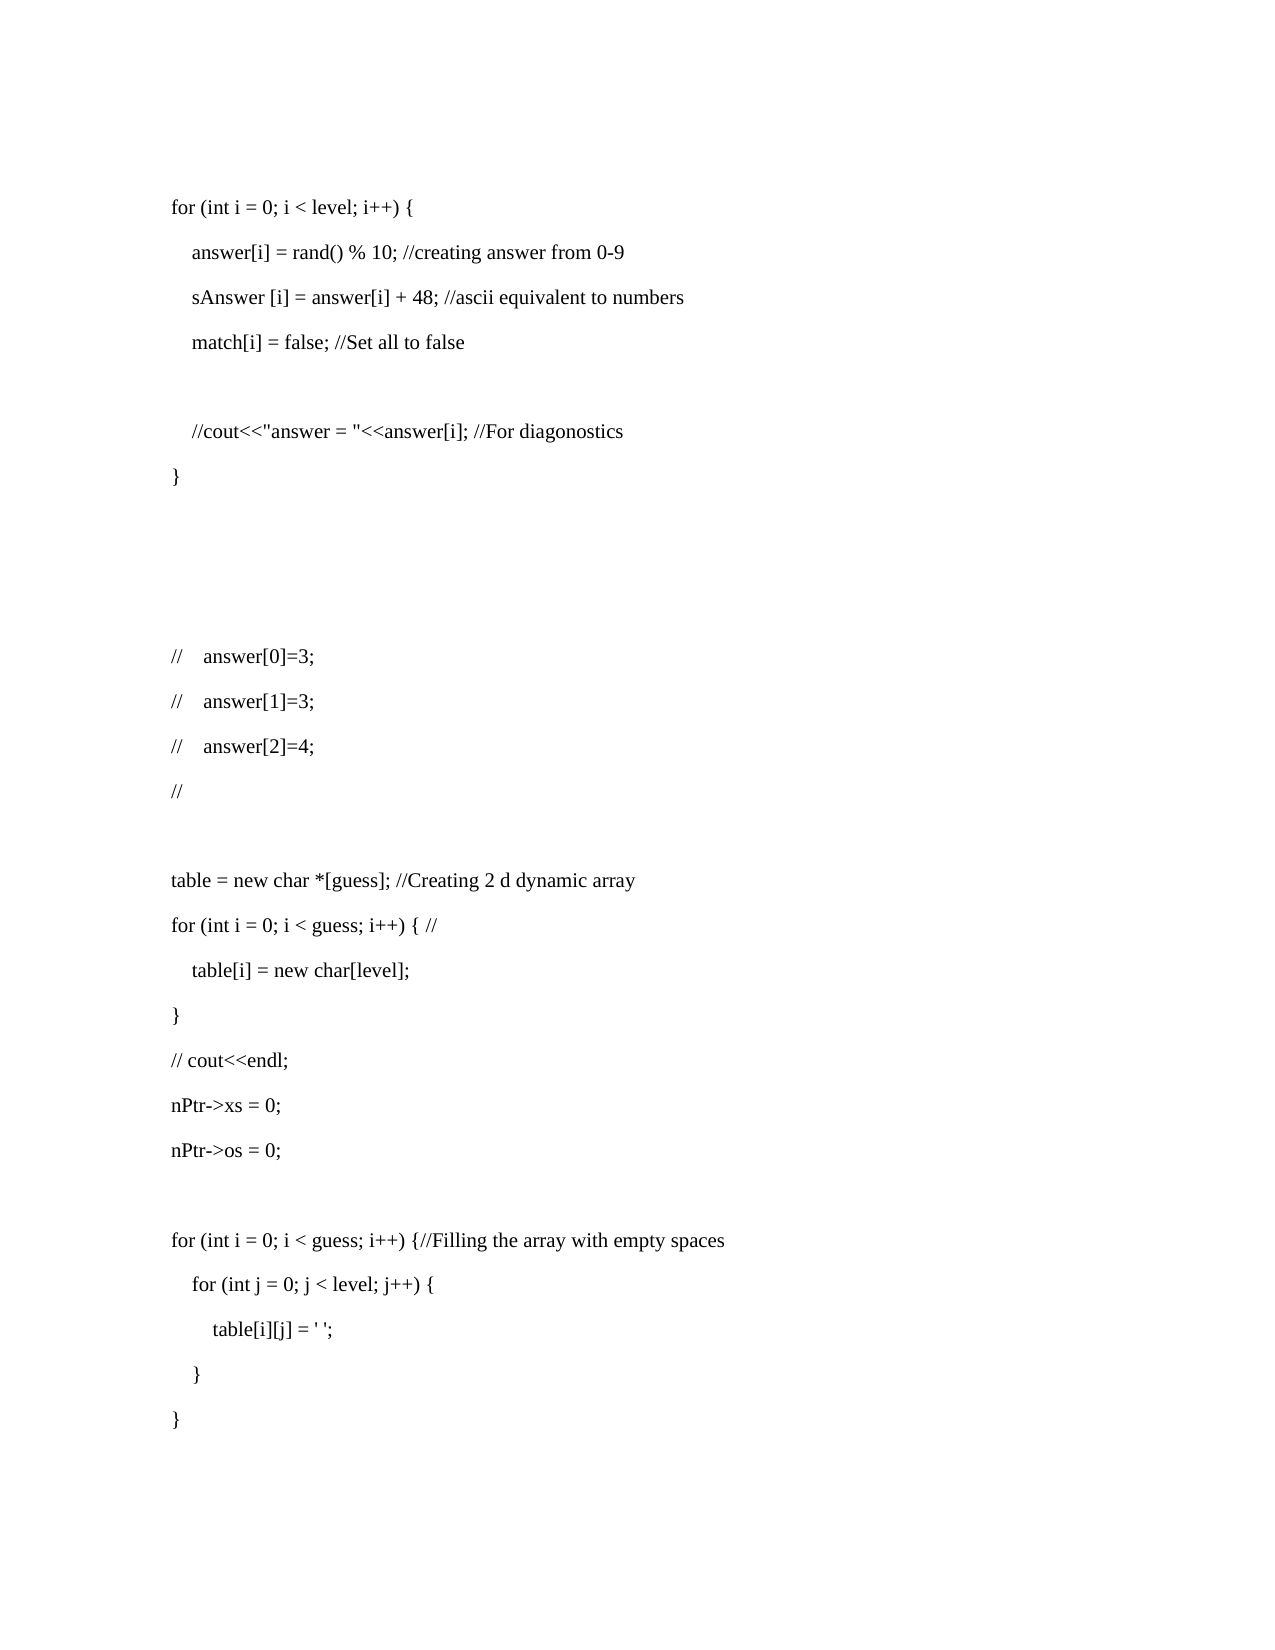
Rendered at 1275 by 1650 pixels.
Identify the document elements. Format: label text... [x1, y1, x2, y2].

text } [150, 1362, 1125, 1386]
text answer[i] = rand() % 10; //creating answer from 0-9 [150, 240, 1125, 264]
text //cout<<"answer = "<<answer[i]; //For diagonostics [150, 419, 1125, 443]
text // cout<<endl; [150, 1048, 1125, 1072]
text for (int i = 0; i < level; i++) { [150, 195, 1125, 219]
text } [150, 1003, 1125, 1027]
text // [150, 778, 1125, 803]
text // answer[2]=4; [150, 734, 1125, 758]
text table[i][j] = ' '; [150, 1317, 1125, 1341]
text // answer[0]=3; [150, 644, 1125, 668]
text match[i] = false; //Set all to false [150, 329, 1125, 354]
text nPtr->xs = 0; [150, 1093, 1125, 1117]
text table = new char *[guess]; //Creating 2 d dynamic array [150, 868, 1125, 892]
text for (int i = 0; i < guess; i++) { // [150, 913, 1125, 937]
text // answer[1]=3; [150, 689, 1125, 713]
text } [150, 464, 1125, 488]
text nPtr->os = 0; [150, 1138, 1125, 1162]
text for (int j = 0; j < level; j++) { [150, 1272, 1125, 1296]
text table[i] = new char[level]; [150, 958, 1125, 982]
text for (int i = 0; i < guess; i++) {//Filling the array with empty spaces [150, 1227, 1125, 1252]
text } [150, 1407, 1125, 1431]
text sAnswer [i] = answer[i] + 48; //ascii equivalent to numbers [150, 285, 1125, 309]
